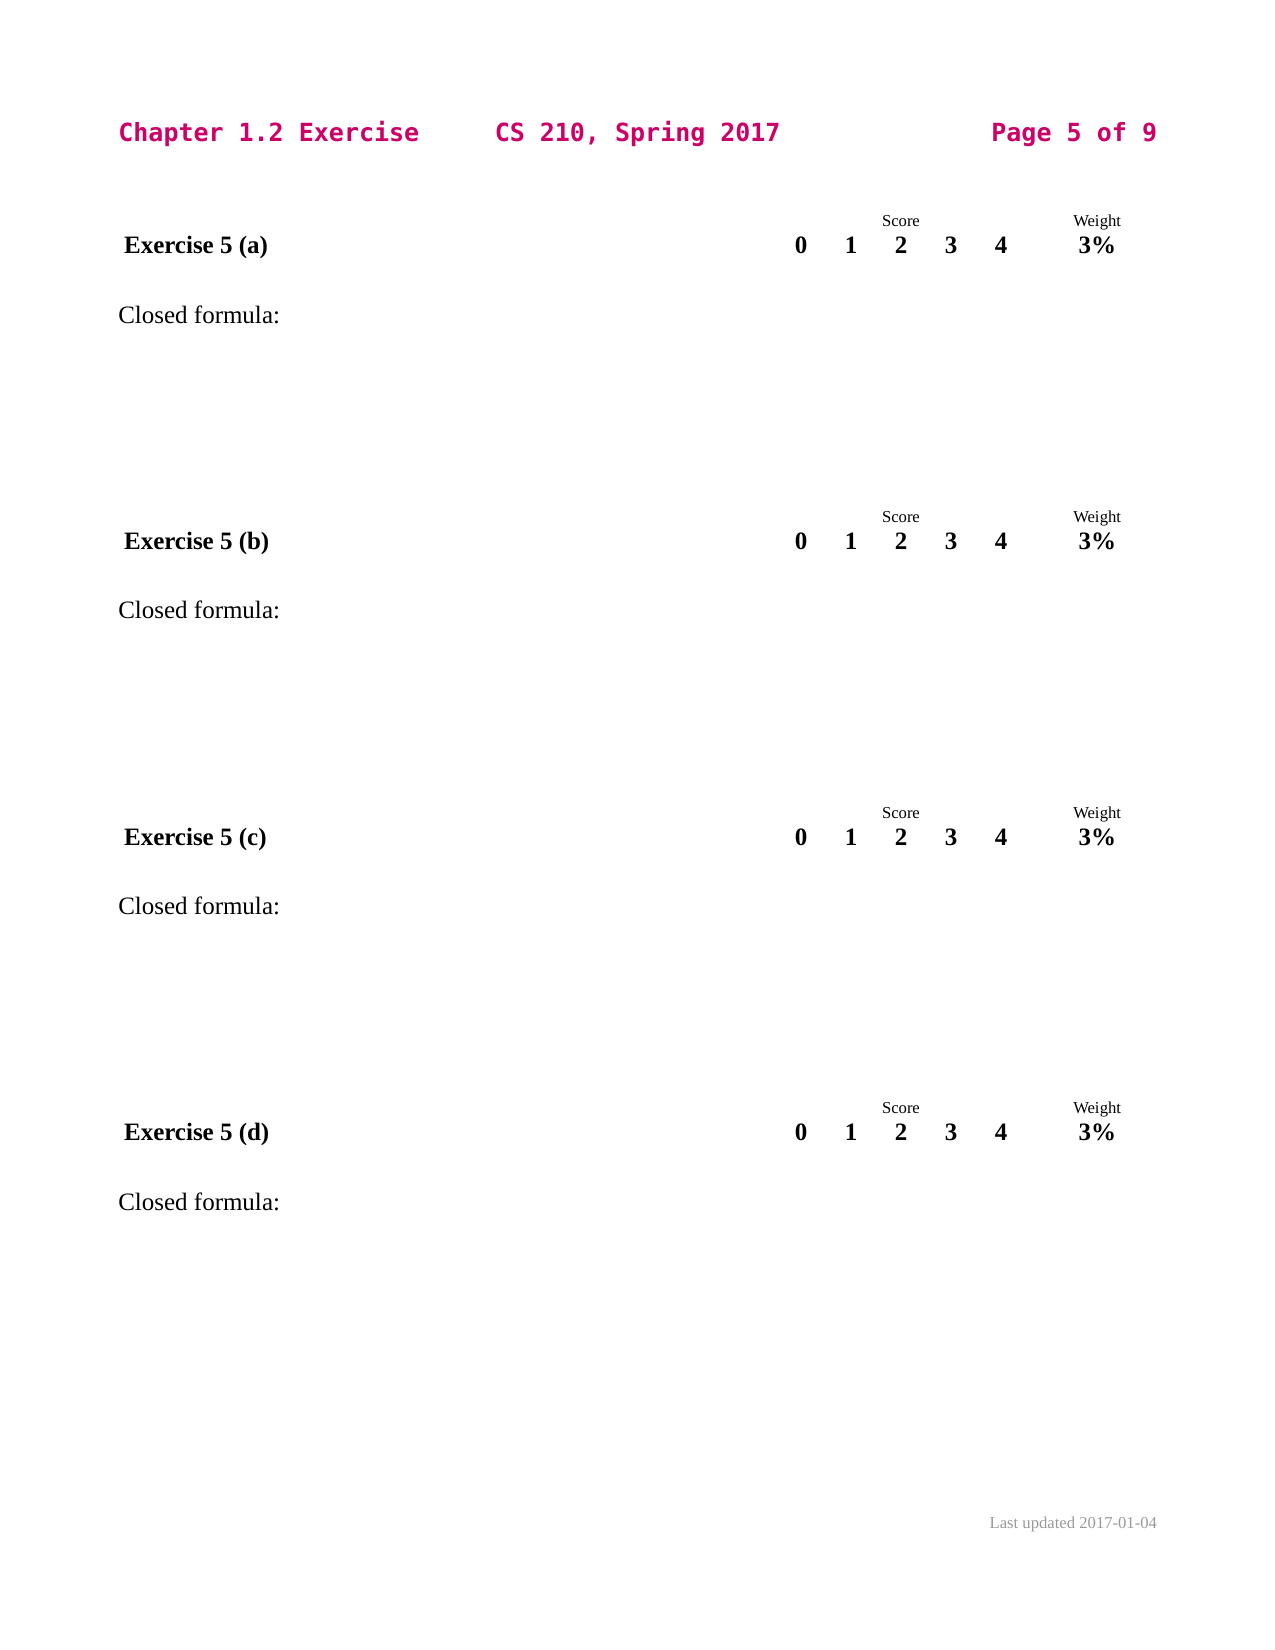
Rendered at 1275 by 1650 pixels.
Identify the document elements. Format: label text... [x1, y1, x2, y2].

table_header Exercise 5 (a) [118, 206, 764, 271]
table_header Exercise 5 (c) [118, 797, 764, 862]
text Closed formula: [118, 891, 1157, 920]
table_header Score 0 1 2 3 4 [764, 501, 1037, 567]
table_header Weight 3% [1037, 206, 1157, 271]
table_header Exercise 5 (b) [118, 501, 764, 567]
text Closed formula: [118, 300, 1157, 329]
table_header Weight 3% [1037, 1093, 1157, 1158]
table_header Score 0 1 2 3 4 [764, 1093, 1037, 1158]
table_header Weight 3% [1037, 501, 1157, 567]
table_header Weight 3% [1037, 797, 1157, 862]
table_header Score 0 1 2 3 4 [764, 797, 1037, 862]
text Closed formula: [118, 596, 1157, 624]
text Closed formula: [118, 1187, 1157, 1216]
table_header Score 0 1 2 3 4 [764, 206, 1037, 271]
table_header Exercise 5 (d) [118, 1093, 764, 1158]
